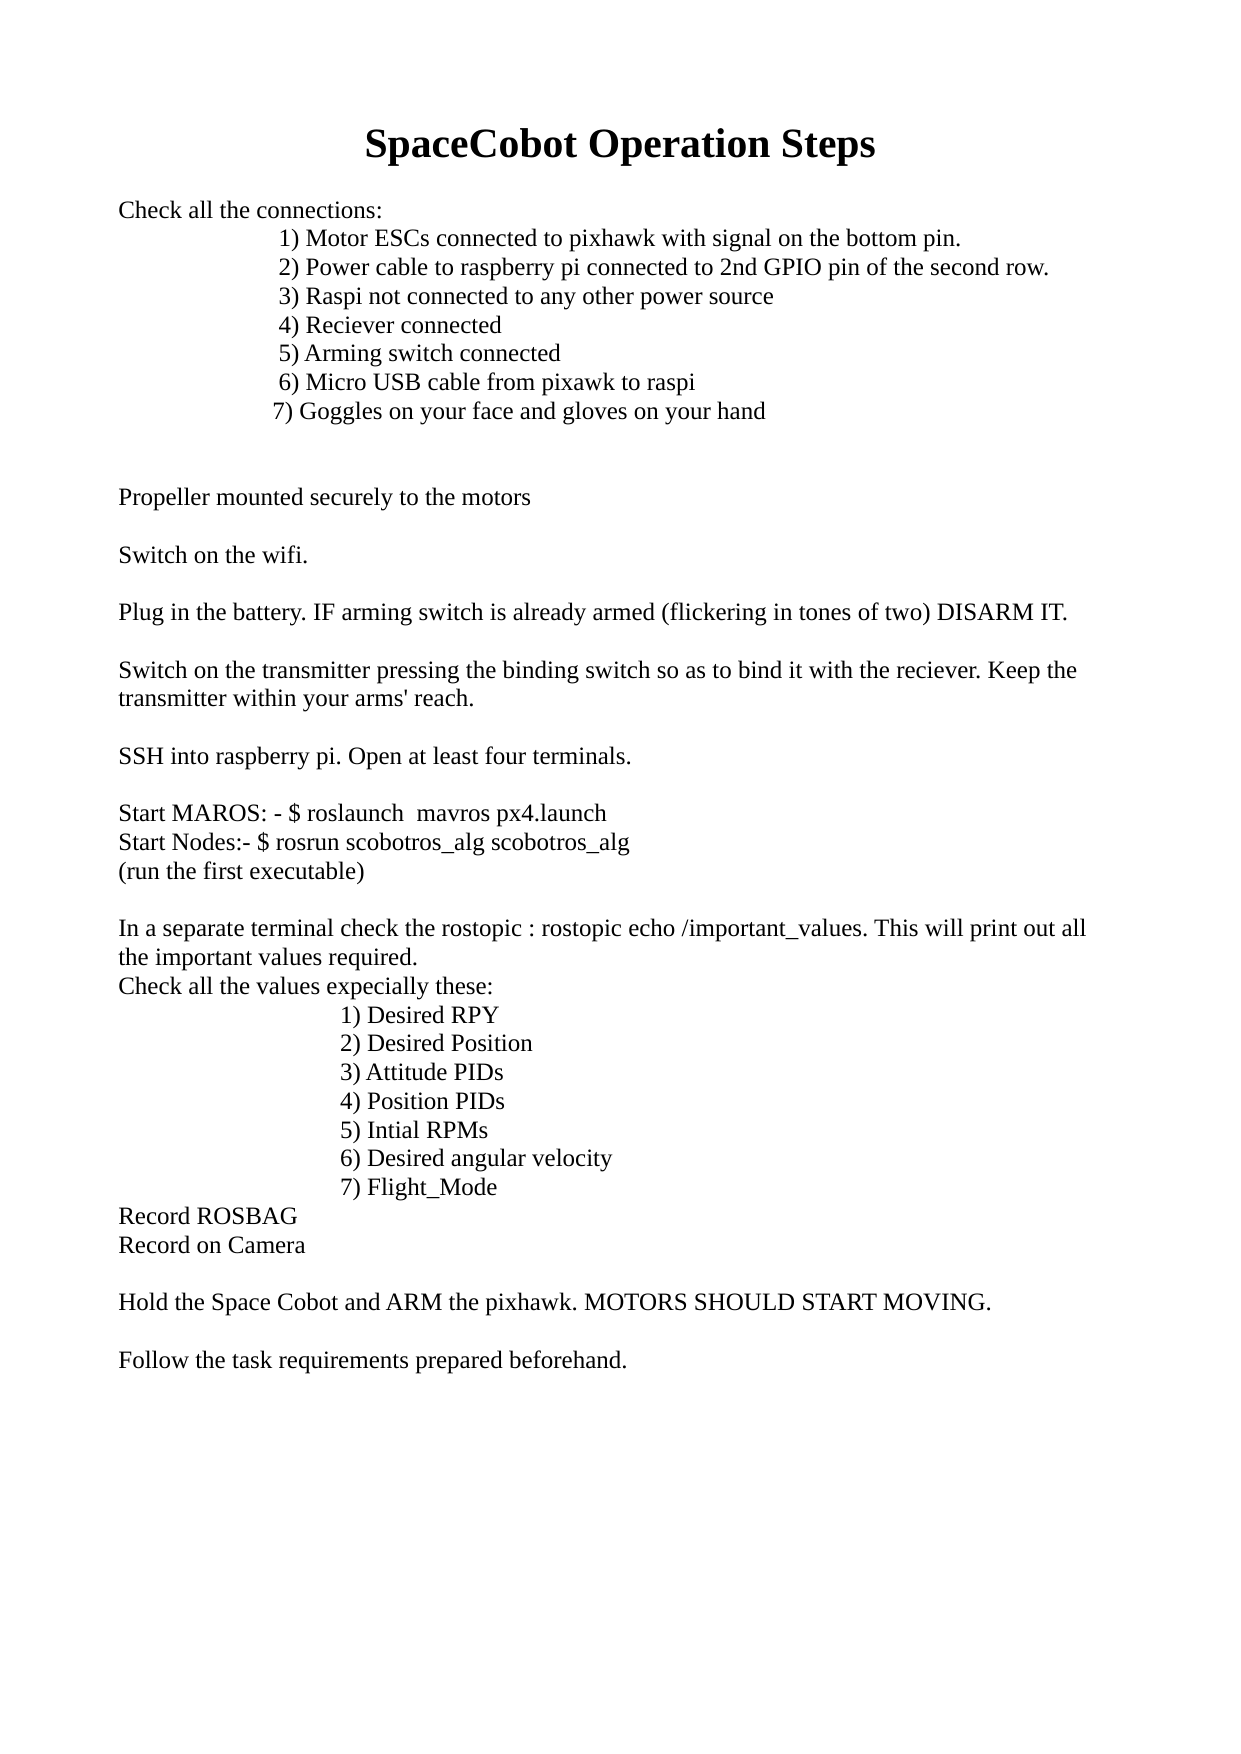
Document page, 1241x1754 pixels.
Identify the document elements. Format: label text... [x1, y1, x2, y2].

text Record ROSBAG [118, 1201, 1122, 1230]
text Start Nodes:- $ rosrun scobotros_alg scobotros_alg [118, 827, 1122, 856]
text Start MAROS: - $ roslaunch mavros px4.launch [118, 798, 1122, 827]
text 3) Raspi not connected to any other power source [118, 281, 1122, 310]
text 4) Reciever connected [118, 310, 1122, 338]
text 4) Position PIDs [118, 1086, 1122, 1115]
text (run the first executable) [118, 856, 1122, 885]
text 1) Desired RPY [118, 1000, 1122, 1028]
text Check all the values expecially these: [118, 971, 1122, 1000]
text 1) Motor ESCs connected to pixhawk with signal on the bottom pin. [118, 223, 1122, 252]
text Propeller mounted securely to the motors [118, 482, 1122, 511]
text 6) Micro USB cable from pixawk to raspi [118, 367, 1122, 396]
text SpaceCobot Operation Steps [118, 118, 1122, 166]
text 2) Desired Position [118, 1028, 1122, 1057]
text Switch on the wifi. [118, 540, 1122, 568]
text Follow the task requirements prepared beforehand. [118, 1345, 1122, 1373]
text Hold the Space Cobot and ARM the pixhawk. MOTORS SHOULD START MOVING. [118, 1287, 1122, 1316]
text Record on Camera [118, 1230, 1122, 1258]
text SSH into raspberry pi. Open at least four terminals. [118, 741, 1122, 770]
text 3) Attitude PIDs [118, 1057, 1122, 1086]
text 5) Arming switch connected [118, 338, 1122, 367]
text 7) Flight_Mode [118, 1172, 1122, 1201]
text Plug in the battery. IF arming switch is already armed (flickering in tones of two) DISARM IT. [118, 597, 1122, 626]
text Switch on the transmitter pressing the binding switch so as to bind it with the reciever. Keep the transmitter within your arms' reach. [118, 655, 1122, 712]
text Check all the connections: [118, 195, 1122, 223]
text 5) Intial RPMs [118, 1115, 1122, 1143]
text 7) Goggles on your face and gloves on your hand [118, 396, 1122, 425]
text In a separate terminal check the rostopic : rostopic echo /important_values. This will print out all the important values required. [118, 913, 1122, 971]
text 6) Desired angular velocity [118, 1143, 1122, 1172]
text 2) Power cable to raspberry pi connected to 2nd GPIO pin of the second row. [118, 252, 1122, 281]
